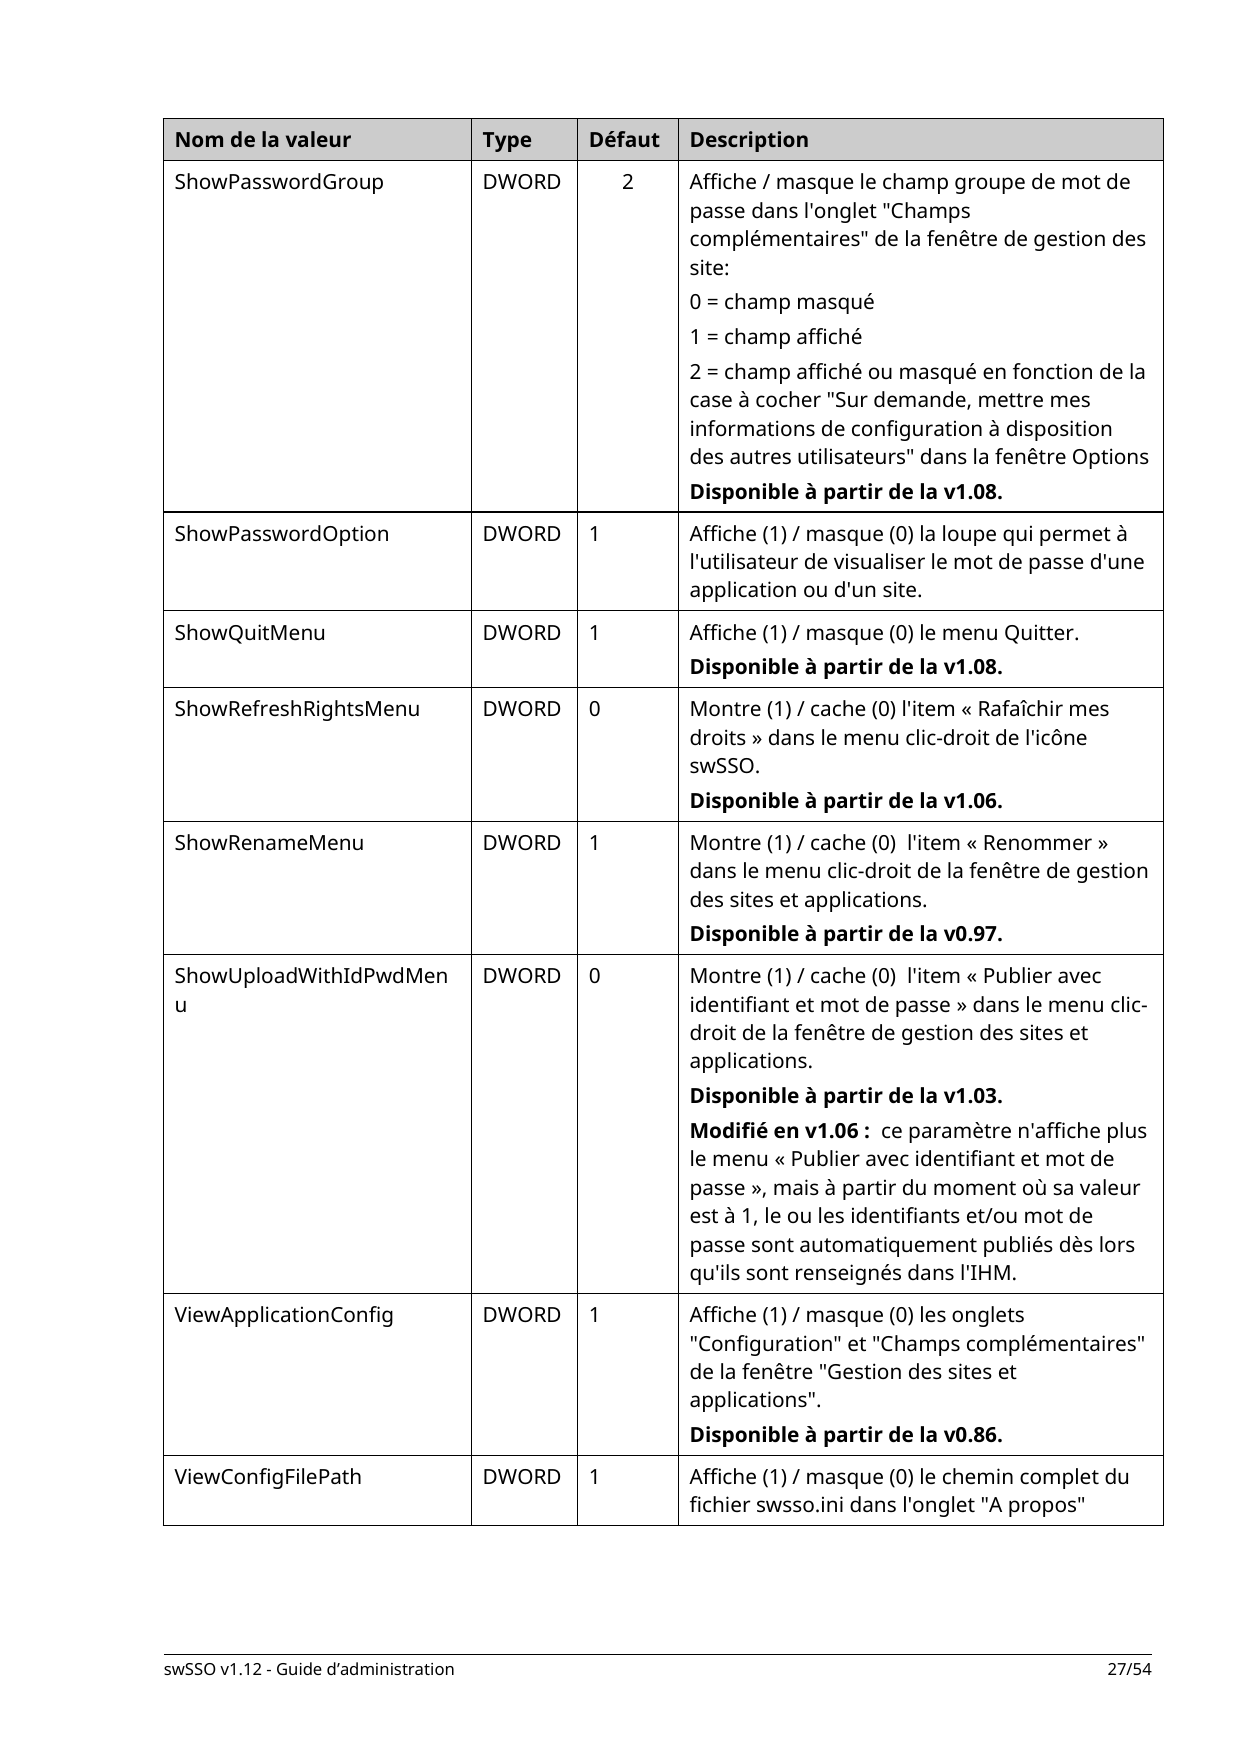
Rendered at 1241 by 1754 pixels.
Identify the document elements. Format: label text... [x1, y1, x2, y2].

table_cell 1 [578, 611, 678, 687]
table_cell DWORD [472, 688, 577, 821]
table_cell ShowPasswordGroup [164, 161, 471, 511]
table_cell DWORD [472, 955, 577, 1293]
table_header Nom de la valeur [164, 119, 471, 160]
table_cell Affiche (1) / masque (0) le chemin complet du fichier swsso.ini dans l'onglet "A propos" [679, 1456, 1163, 1525]
table_cell DWORD [472, 161, 577, 511]
table_cell ShowRenameMenu [164, 822, 471, 954]
table_cell 0 [578, 688, 678, 821]
table_cell Affiche (1) / masque (0) les onglets "Configuration" et "Champs complémentaires" de la fenêtre "Gestion des sites et applications". Disponible à partir de la v0.86. [679, 1294, 1163, 1455]
table_header Type [472, 119, 577, 160]
table_cell ViewConfigFilePath [164, 1456, 471, 1525]
table_cell DWORD [472, 513, 577, 610]
table_cell Affiche (1) / masque (0) le menu Quitter. Disponible à partir de la v1.08. [679, 611, 1163, 687]
table_cell 2 [578, 161, 678, 511]
table_cell DWORD [472, 1456, 577, 1525]
table_cell ShowQuitMenu [164, 611, 471, 687]
table_header Description [679, 119, 1163, 160]
table_cell 1 [578, 822, 678, 954]
table_cell DWORD [472, 611, 577, 687]
table_cell Montre (1) / cache (0) l'item « Publier avec identifiant et mot de passe » dans le menu clic-droit de la fenêtre de gestion des sites et applications. Disponible à partir de la v1.03. Modifié en v1.06 : ce paramètre n'affiche plus le menu « Publier avec identifiant et mot de passe », mais à partir du moment où sa valeur est à 1, le ou les identifiants et/ou mot de passe sont automatiquement publiés dès lors qu'ils sont renseignés dans l'IHM. [679, 955, 1163, 1293]
table_header Défaut [578, 119, 678, 160]
table_cell Affiche (1) / masque (0) la loupe qui permet à l'utilisateur de visualiser le mot de passe d'une application ou d'un site. [679, 513, 1163, 610]
table_cell 1 [578, 1456, 678, 1525]
table_cell DWORD [472, 822, 577, 954]
table_cell ShowRefreshRightsMenu [164, 688, 471, 821]
table_cell Affiche / masque le champ groupe de mot de passe dans l'onglet "Champs complémentaires" de la fenêtre de gestion des site: 0 = champ masqué 1 = champ affiché 2 = champ affiché ou masqué en fonction de la case à cocher "Sur demande, mettre mes informations de configuration à disposition des autres utilisateurs" dans la fenêtre Options Disponible à partir de la v1.08. [679, 161, 1163, 511]
table_cell 0 [578, 955, 678, 1293]
table_cell ViewApplicationConfig [164, 1294, 471, 1455]
table_cell ShowUploadWithIdPwdMenu [164, 955, 471, 1293]
table_cell 1 [578, 1294, 678, 1455]
table_cell 1 [578, 513, 678, 610]
table_cell DWORD [472, 1294, 577, 1455]
table_cell Montre (1) / cache (0) l'item « Renommer » dans le menu clic-droit de la fenêtre de gestion des sites et applications. Disponible à partir de la v0.97. [679, 822, 1163, 954]
table_cell ShowPasswordOption [164, 513, 471, 610]
table_cell Montre (1) / cache (0) l'item « Rafaîchir mes droits » dans le menu clic-droit de l'icône swSSO. Disponible à partir de la v1.06. [679, 688, 1163, 821]
